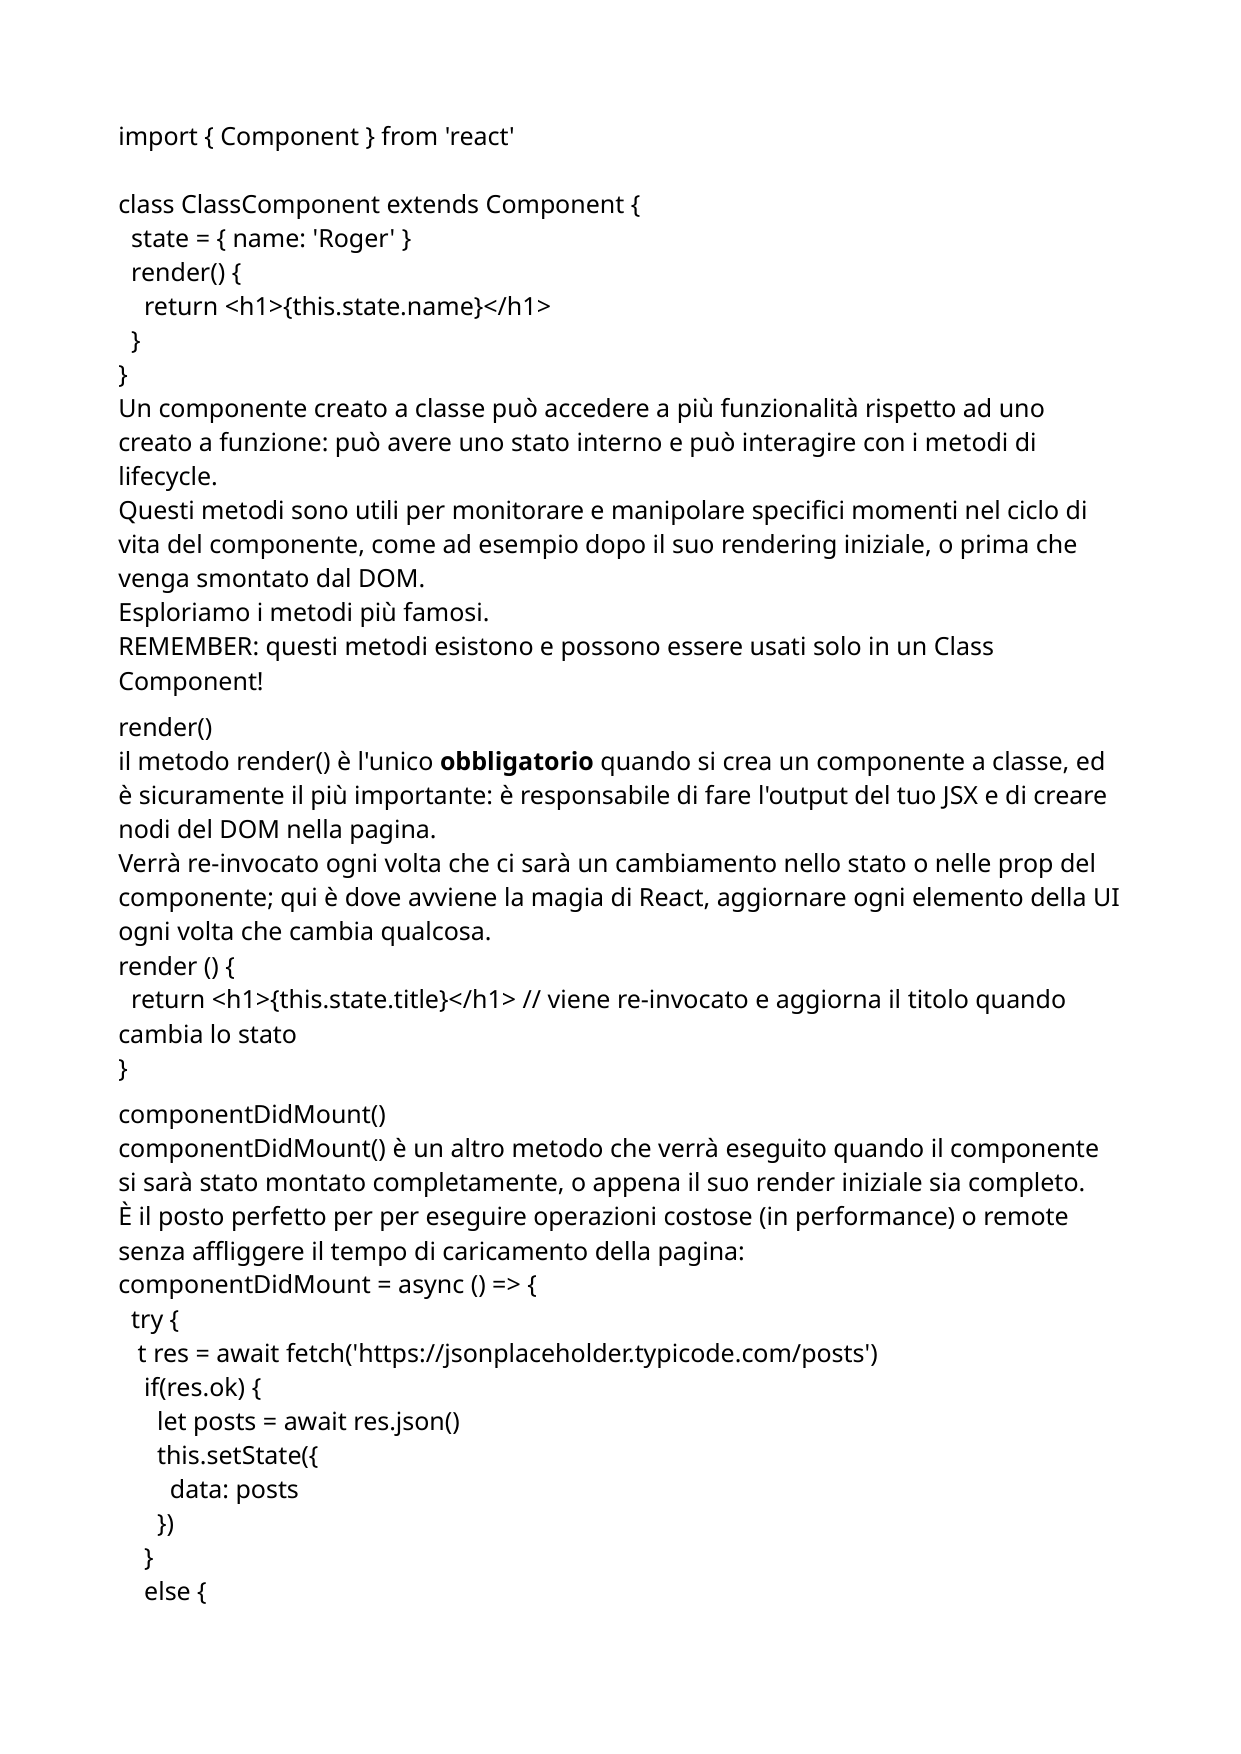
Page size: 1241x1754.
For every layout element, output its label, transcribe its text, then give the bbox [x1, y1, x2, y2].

text render () { return <h1>{this.state.title}</h1> // viene re-invocato e aggiorna il titolo quando cambia lo stato } [118, 948, 1122, 1084]
text Esploriamo i metodi più famosi. [118, 595, 1122, 629]
text componentDidMount() è un altro metodo che verrà eseguito quando il componente si sarà stato montato completamente, o appena il suo render iniziale sia completo. [118, 1131, 1122, 1199]
text Un componente creato a classe può accedere a più funzionalità rispetto ad uno creato a funzione: può avere uno stato interno e può interagire con i metodi di lifecycle. [118, 391, 1122, 493]
text REMEMBER: questi metodi esistono e possono essere usati solo in un Class Component! [118, 629, 1122, 697]
subtitle componentDidMount() [118, 1097, 1122, 1131]
text Questi metodi sono utili per monitorare e manipolare specifici momenti nel ciclo di vita del componente, come ad esempio dopo il suo rendering iniziale, o prima che venga smontato dal DOM. [118, 493, 1122, 595]
text import { Component } from 'react' class ClassComponent extends Component { state = { name: 'Roger' } render() { return <h1>{this.state.name}</h1> } } [118, 118, 1122, 391]
text il metodo render() è l'unico obbligatorio quando si crea un componente a classe, ed è sicuramente il più importante: è responsabile di fare l'output del tuo JSX e di creare nodi del DOM nella pagina. [118, 744, 1122, 846]
subtitle render() [118, 710, 1122, 744]
text È il posto perfetto per per eseguire operazioni costose (in performance) o remote senza affliggere il tempo di caricamento della pagina: [118, 1199, 1122, 1267]
text Verrà re-invocato ogni volta che ci sarà un cambiamento nello stato o nelle prop del componente; qui è dove avviene la magia di React, aggiornare ogni elemento della UI ogni volta che cambia qualcosa. [118, 846, 1122, 948]
text componentDidMount = async () => { try { t res = await fetch('https://jsonplaceholder.typicode.com/posts') if(res.ok) { let posts = await res.json() this.setState({ data: posts }) } else { [118, 1267, 1122, 1608]
